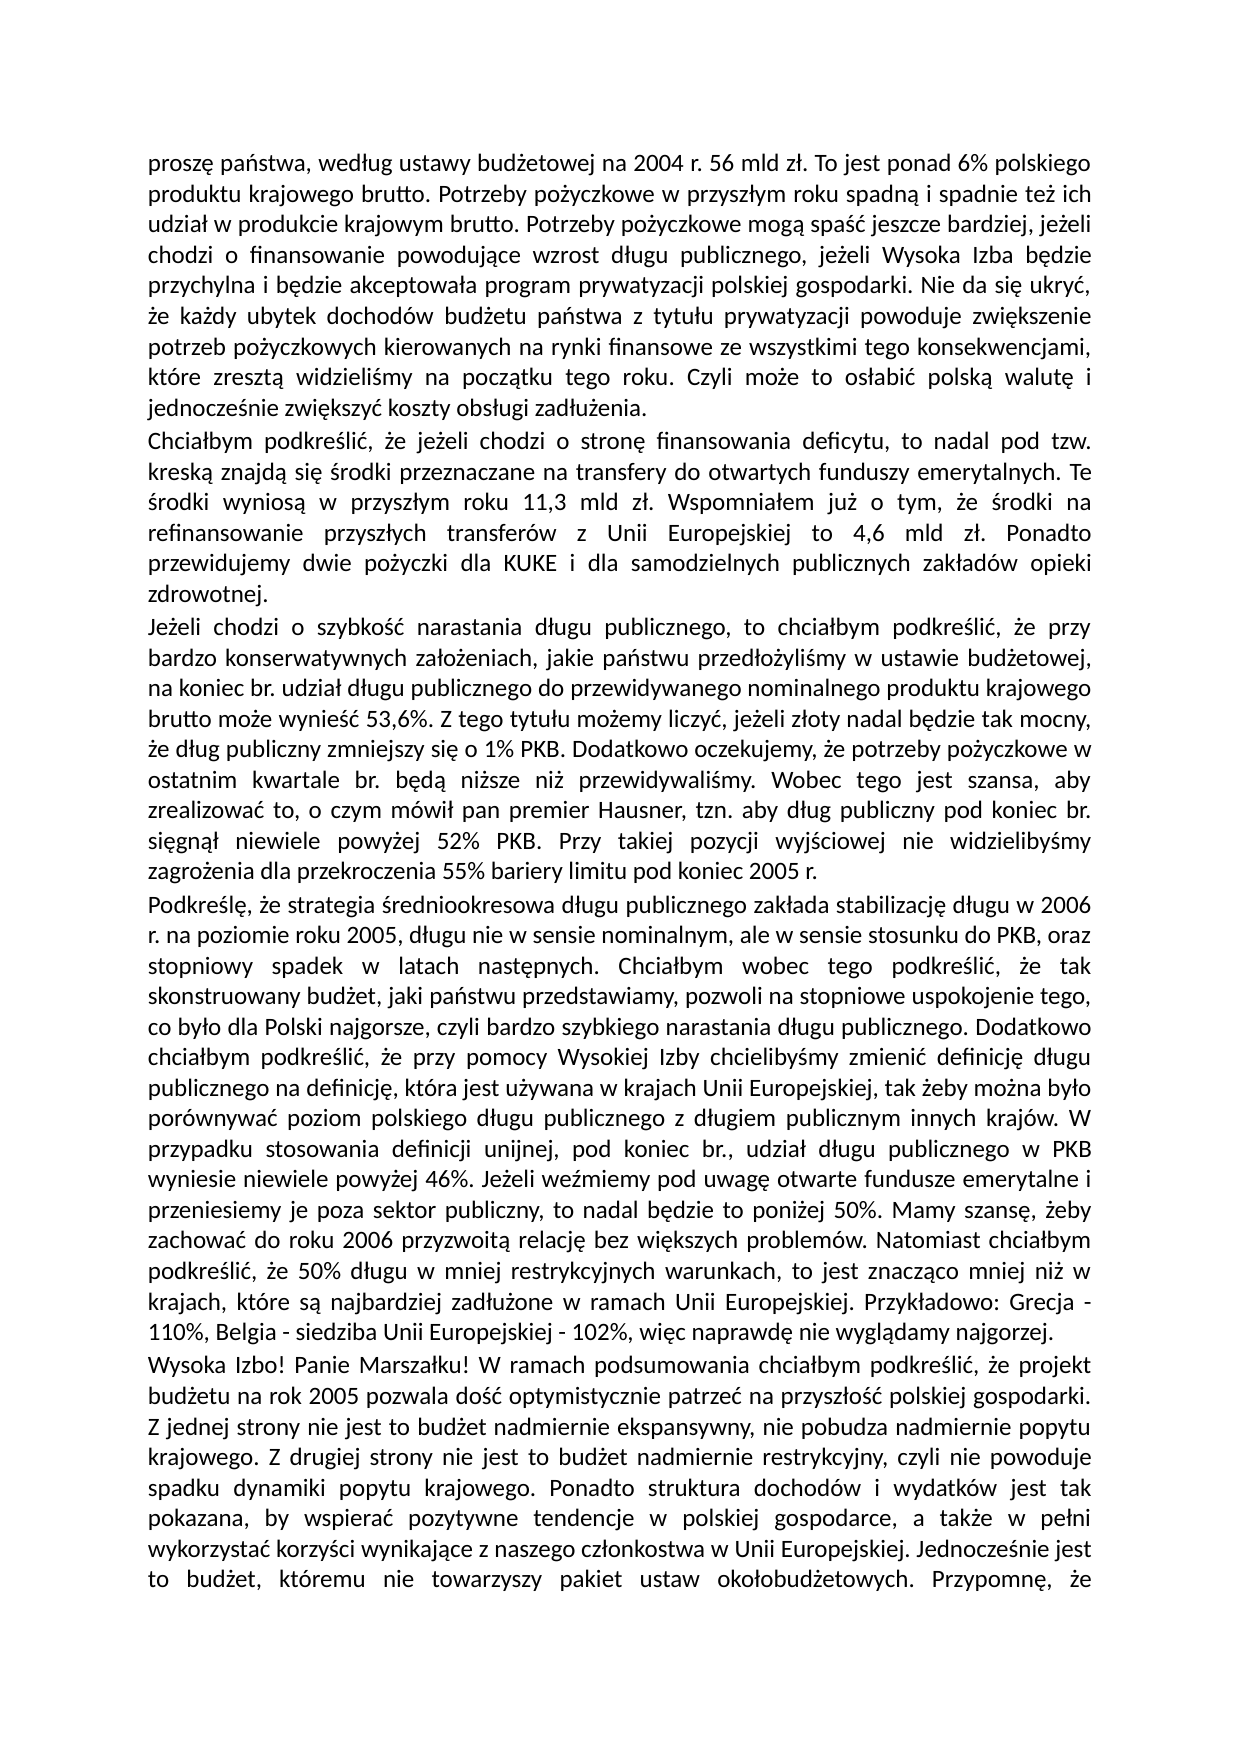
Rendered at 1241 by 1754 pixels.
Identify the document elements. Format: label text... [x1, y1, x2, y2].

text Wysoka Izbo! Panie Marszałku! W ramach podsumowania chciałbym podkreślić, że projekt budżetu na rok 2005 pozwala dość optymistycznie patrzeć na przyszłość polskiej gospodarki. Z jednej strony nie jest to budżet nadmiernie ekspansywny, nie pobudza nadmiernie popytu krajowego. Z drugiej strony nie jest to budżet nadmiernie restrykcyjny, czyli nie powoduje spadku dynamiki popytu krajowego. Ponadto struktura dochodów i wydatków jest tak pokazana, by wspierać pozytywne tendencje w polskiej gospodarce, a także w pełni wykorzystać korzyści wynikające z naszego członkostwa w Unii Europejskiej. Jednocześnie jest to budżet, któremu nie towarzyszy pakiet ustaw okołobudżetowych. Przypomnę, że [148, 1349, 1093, 1594]
text proszę państwa, według ustawy budżetowej na 2004 r. 56 mld zł. To jest ponad 6% polskiego produktu krajowego brutto. Potrzeby pożyczkowe w przyszłym roku spadną i spadnie też ich udział w produkcie krajowym brutto. Potrzeby pożyczkowe mogą spaść jeszcze bardziej, jeżeli chodzi o finansowanie powodujące wzrost długu publicznego, jeżeli Wysoka Izba będzie przychylna i będzie akceptowała program prywatyzacji polskiej gospodarki. Nie da się ukryć, że każdy ubytek dochodów budżetu państwa z tytułu prywatyzacji powoduje zwiększenie potrzeb pożyczkowych kierowanych na rynki finansowe ze wszystkimi tego konsekwencjami, które zresztą widzieliśmy na początku tego roku. Czyli może to osłabić polską walutę i jednocześnie zwiększyć koszty obsługi zadłużenia. [148, 148, 1093, 422]
text Chciałbym podkreślić, że jeżeli chodzi o stronę finansowania deficytu, to nadal pod tzw. kreską znajdą się środki przeznaczane na transfery do otwartych funduszy emerytalnych. Te środki wyniosą w przyszłym roku 11,3 mld zł. Wspomniałem już o tym, że środki na refinansowanie przyszłych transferów z Unii Europejskiej to 4,6 mld zł. Ponadto przewidujemy dwie pożyczki dla KUKE i dla samodzielnych publicznych zakładów opieki zdrowotnej. [148, 425, 1093, 608]
text Podkreślę, że strategia średniookresowa długu publicznego zakłada stabilizację długu w 2006 r. na poziomie roku 2005, długu nie w sensie nominalnym, ale w sensie stosunku do PKB, oraz stopniowy spadek w latach następnych. Chciałbym wobec tego podkreślić, że tak skonstruowany budżet, jaki państwu przedstawiamy, pozwoli na stopniowe uspokojenie tego, co było dla Polski najgorsze, czyli bardzo szybkiego narastania długu publicznego. Dodatkowo chciałbym podkreślić, że przy pomocy Wysokiej Izby chcielibyśmy zmienić definicję długu publicznego na definicję, która jest używana w krajach Unii Europejskiej, tak żeby można było porównywać poziom polskiego długu publicznego z długiem publicznym innych krajów. W przypadku stosowania definicji unijnej, pod koniec br., udział długu publicznego w PKB wyniesie niewiele powyżej 46%. Jeżeli weźmiemy pod uwagę otwarte fundusze emerytalne i przeniesiemy je poza sektor publiczny, to nadal będzie to poniżej 50%. Mamy szansę, żeby zachować do roku 2006 przyzwoitą relację bez większych problemów. Natomiast chciałbym podkreślić, że 50% długu w mniej restrykcyjnych warunkach, to jest znacząco mniej niż w krajach, które są najbardziej zadłużone w ramach Unii Europejskiej. Przykładowo: Grecja - 110%, Belgia - siedziba Unii Europejskiej - 102%, więc naprawdę nie wyglądamy najgorzej. [148, 889, 1093, 1347]
text Jeżeli chodzi o szybkość narastania długu publicznego, to chciałbym podkreślić, że przy bardzo konserwatywnych założeniach, jakie państwu przedłożyliśmy w ustawie budżetowej, na koniec br. udział długu publicznego do przewidywanego nominalnego produktu krajowego brutto może wynieść 53,6%. Z tego tytułu możemy liczyć, jeżeli złoty nadal będzie tak mocny, że dług publiczny zmniejszy się o 1% PKB. Dodatkowo oczekujemy, że potrzeby pożyczkowe w ostatnim kwartale br. będą niższe niż przewidywaliśmy. Wobec tego jest szansa, aby zrealizować to, o czym mówił pan premier Hausner, tzn. aby dług publiczny pod koniec br. sięgnął niewiele powyżej 52% PKB. Przy takiej pozycji wyjściowej nie widzielibyśmy zagrożenia dla przekroczenia 55% bariery limitu pod koniec 2005 r. [148, 611, 1093, 886]
